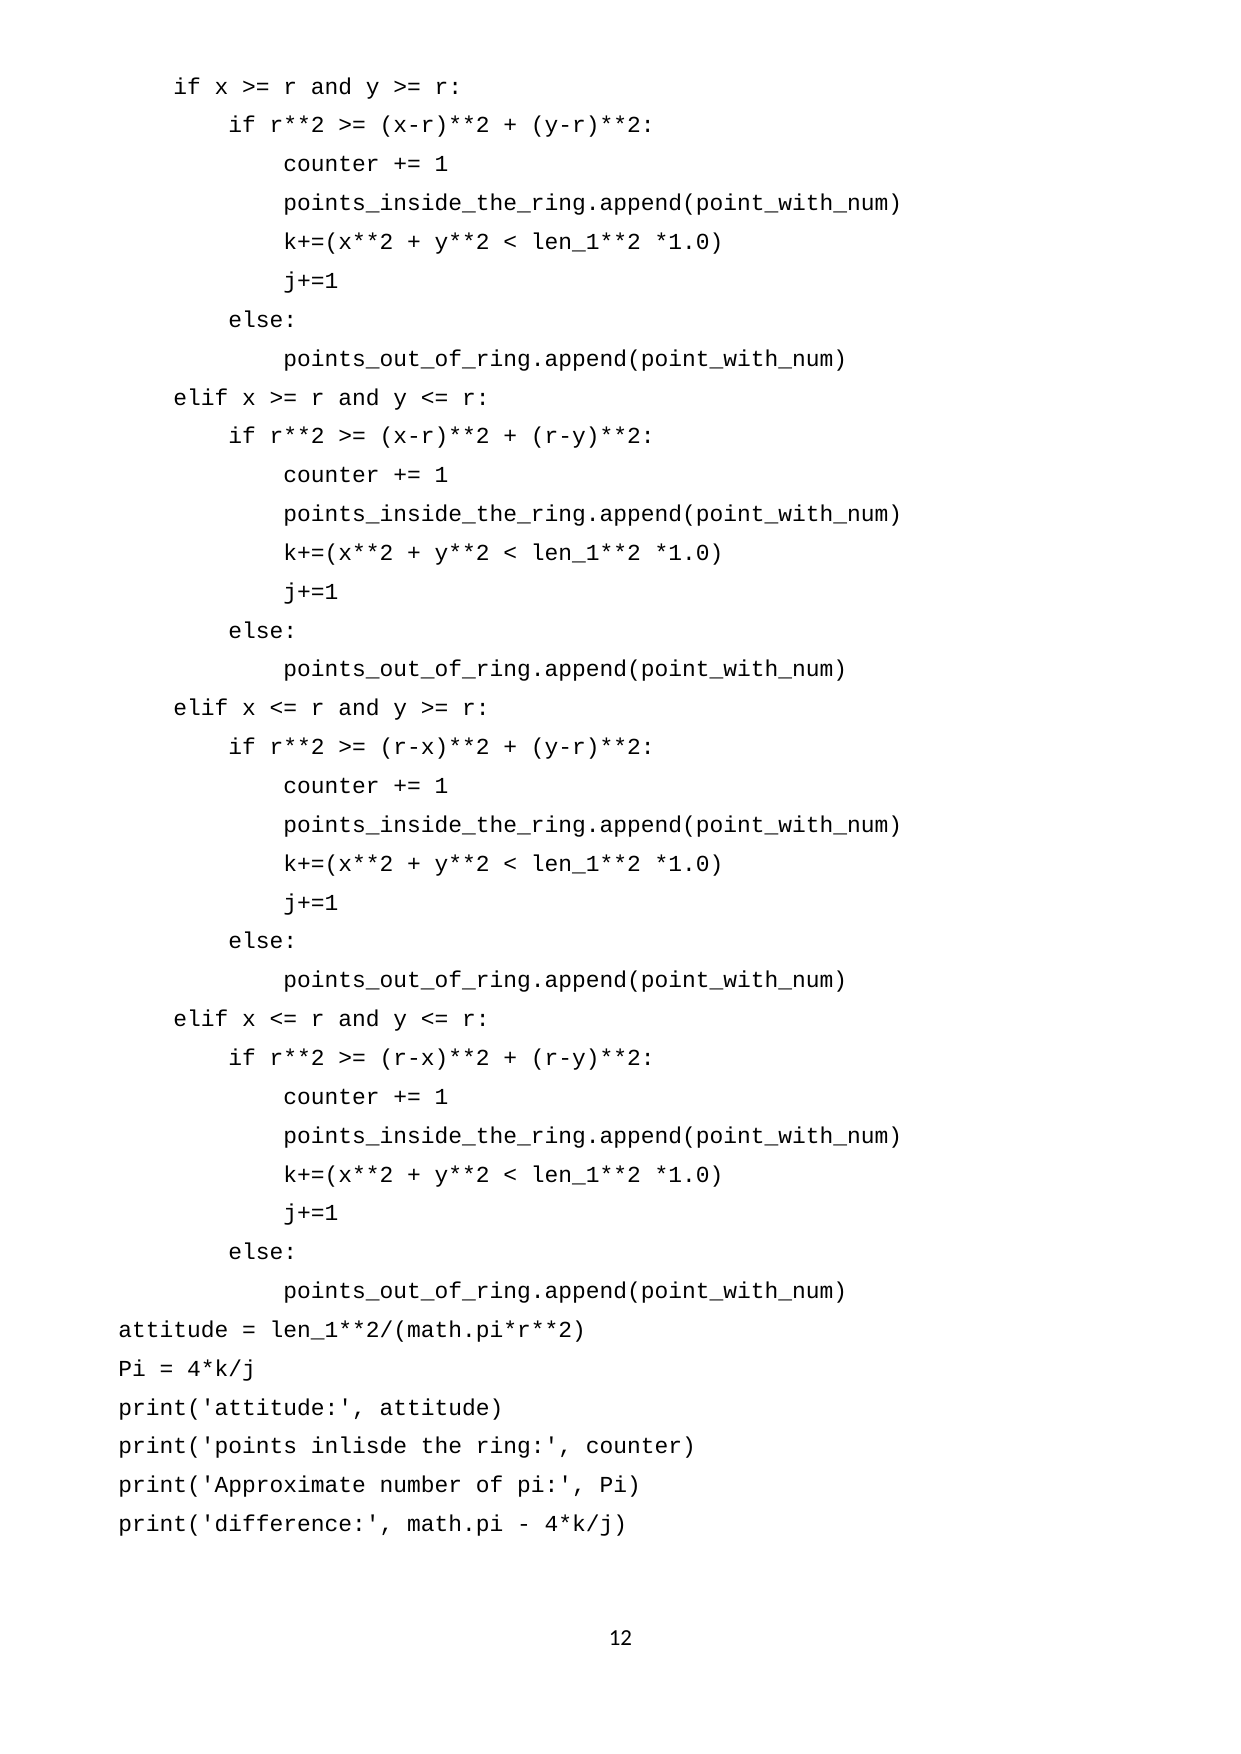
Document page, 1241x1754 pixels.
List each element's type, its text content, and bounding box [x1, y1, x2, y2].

text else: [118, 308, 1122, 334]
text else: [118, 930, 1122, 956]
text j+=1 [118, 269, 1122, 295]
text k+=(x**2 + y**2 < len_1**2 *1.0) [118, 230, 1122, 256]
text k+=(x**2 + y**2 < len_1**2 *1.0) [118, 852, 1122, 878]
text print('points inlisde the ring:', counter) [118, 1435, 1122, 1461]
text j+=1 [118, 580, 1122, 606]
text counter += 1 [118, 153, 1122, 179]
text if r**2 >= (x-r)**2 + (r-y)**2: [118, 425, 1122, 451]
text points_out_of_ring.append(point_with_num) [118, 347, 1122, 373]
text print('difference:', math.pi - 4*k/j) [118, 1513, 1122, 1538]
text print('Approximate number of pi:', Pi) [118, 1474, 1122, 1500]
text if r**2 >= (r-x)**2 + (y-r)**2: [118, 736, 1122, 761]
text if r**2 >= (r-x)**2 + (r-y)**2: [118, 1046, 1122, 1072]
text counter += 1 [118, 463, 1122, 489]
text k+=(x**2 + y**2 < len_1**2 *1.0) [118, 541, 1122, 567]
text k+=(x**2 + y**2 < len_1**2 *1.0) [118, 1163, 1122, 1189]
text if r**2 >= (x-r)**2 + (y-r)**2: [118, 114, 1122, 140]
text points_inside_the_ring.append(point_with_num) [118, 192, 1122, 217]
text elif x <= r and y >= r: [118, 697, 1122, 723]
text j+=1 [118, 1202, 1122, 1228]
text elif x <= r and y <= r: [118, 1007, 1122, 1033]
text attitude = len_1**2/(math.pi*r**2) [118, 1318, 1122, 1344]
text counter += 1 [118, 1085, 1122, 1111]
text counter += 1 [118, 774, 1122, 800]
text points_inside_the_ring.append(point_with_num) [118, 1124, 1122, 1150]
text else: [118, 619, 1122, 645]
text print('attitude:', attitude) [118, 1396, 1122, 1422]
text points_out_of_ring.append(point_with_num) [118, 658, 1122, 684]
text if x >= r and y >= r: [118, 75, 1122, 101]
text elif x >= r and y <= r: [118, 386, 1122, 412]
text points_inside_the_ring.append(point_with_num) [118, 502, 1122, 528]
text points_out_of_ring.append(point_with_num) [118, 1279, 1122, 1305]
text points_out_of_ring.append(point_with_num) [118, 969, 1122, 994]
text else: [118, 1241, 1122, 1267]
text points_inside_the_ring.append(point_with_num) [118, 813, 1122, 839]
text Pi = 4*k/j [118, 1357, 1122, 1383]
text j+=1 [118, 891, 1122, 917]
